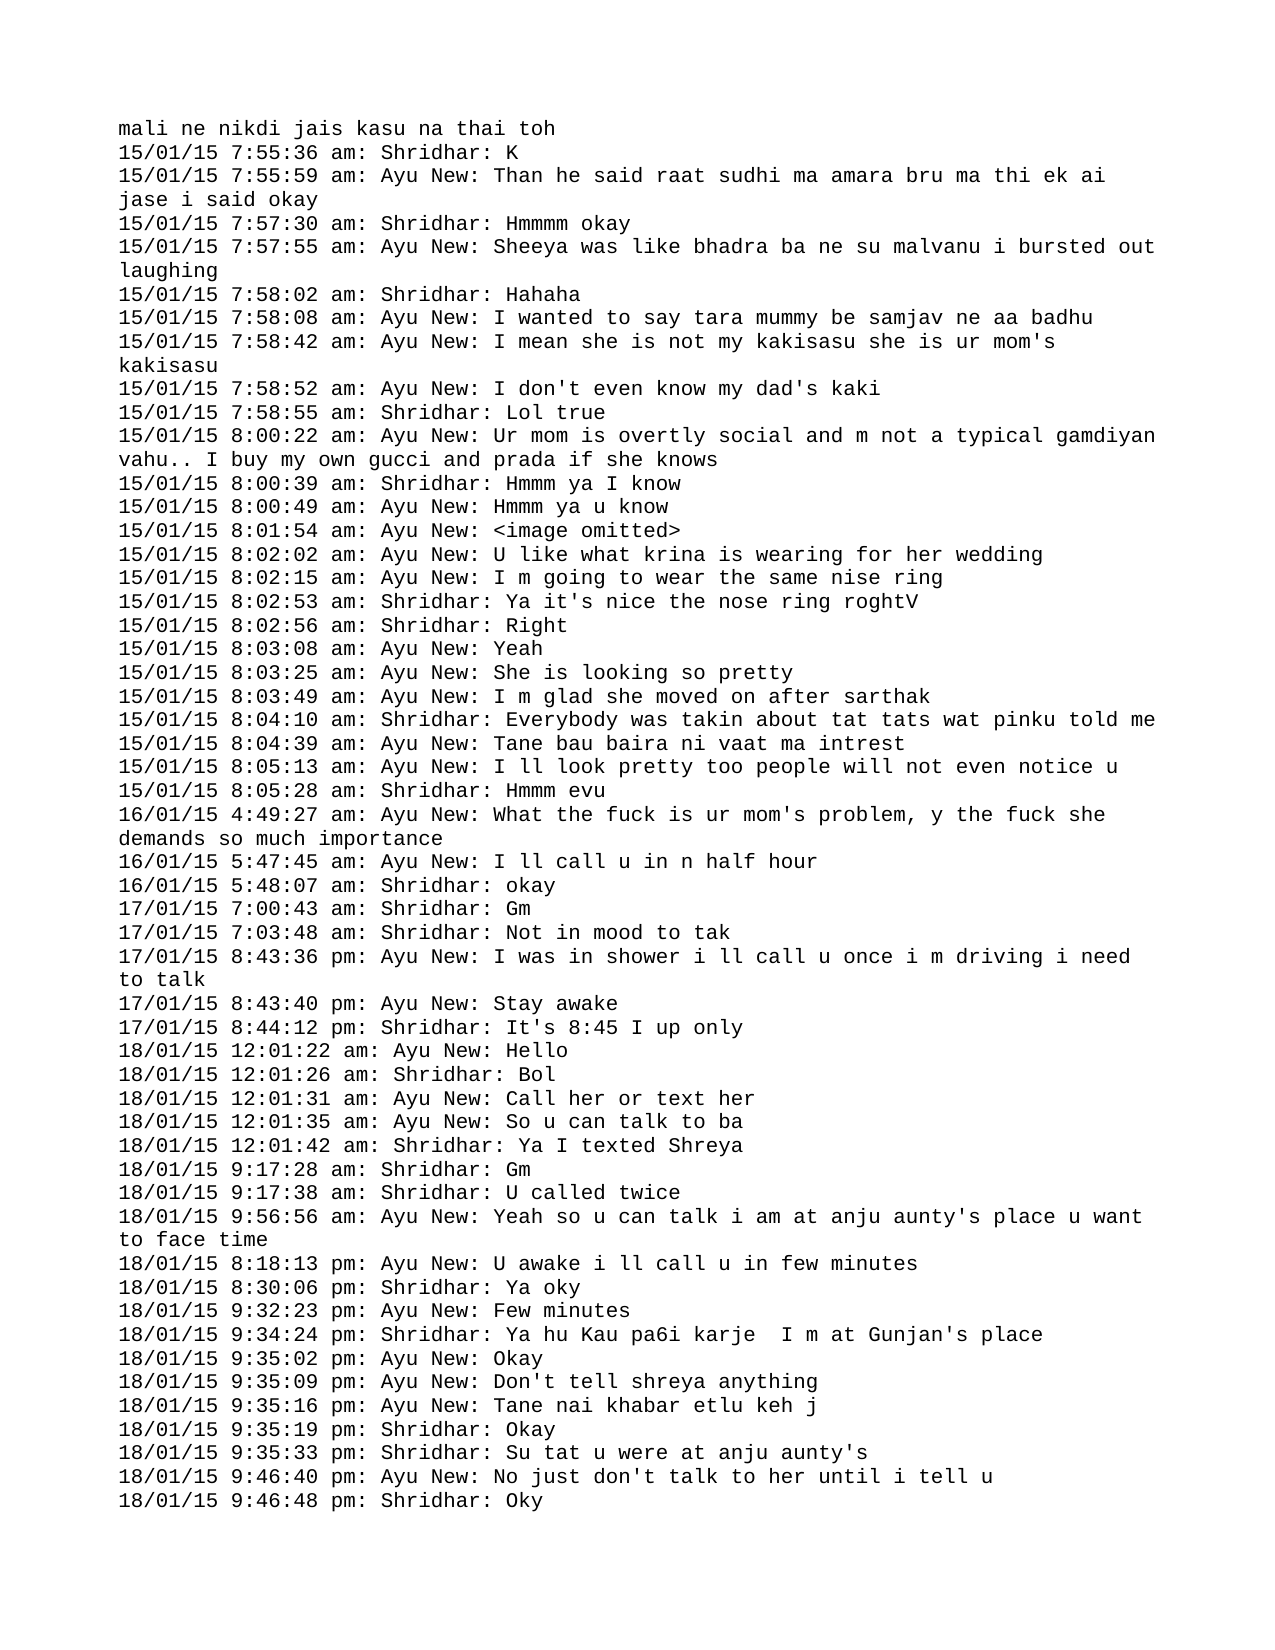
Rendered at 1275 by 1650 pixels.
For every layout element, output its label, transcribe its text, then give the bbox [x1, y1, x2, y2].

text 18/01/15 9:35:33 pm: Shridhar: Su tat u were at anju aunty's [118, 1442, 1157, 1466]
text 16/01/15 4:49:27 am: Ayu New: What the fuck is ur mom's problem, y the fuck she demands so much importance [118, 804, 1157, 851]
text 16/01/15 5:48:07 am: Shridhar: okay [118, 875, 1157, 898]
text 18/01/15 9:35:19 pm: Shridhar: Okay [118, 1419, 1157, 1442]
text 15/01/15 8:05:28 am: Shridhar: Hmmm evu [118, 780, 1157, 804]
text 15/01/15 8:02:53 am: Shridhar: Ya it's nice the nose ring roghtV [118, 591, 1157, 615]
text 15/01/15 8:03:49 am: Ayu New: I m glad she moved on after sarthak [118, 686, 1157, 709]
text 15/01/15 7:58:55 am: Shridhar: Lol true [118, 402, 1157, 426]
text 18/01/15 12:01:42 am: Shridhar: Ya I texted Shreya [118, 1135, 1157, 1158]
text 15/01/15 8:04:39 am: Ayu New: Tane bau baira ni vaat ma intrest [118, 733, 1157, 757]
text 15/01/15 8:03:08 am: Ayu New: Yeah [118, 638, 1157, 662]
text 18/01/15 12:01:35 am: Ayu New: So u can talk to ba [118, 1111, 1157, 1135]
text 15/01/15 8:00:39 am: Shridhar: Hmmm ya I know [118, 473, 1157, 496]
text 17/01/15 7:03:48 am: Shridhar: Not in mood to tak [118, 922, 1157, 946]
text 18/01/15 9:35:09 pm: Ayu New: Don't tell shreya anything [118, 1371, 1157, 1395]
text 15/01/15 8:01:54 am: Ayu New: <image omitted> [118, 520, 1157, 544]
text 17/01/15 8:43:36 pm: Ayu New: I was in shower i ll call u once i m driving i need to talk [118, 946, 1157, 993]
text 18/01/15 9:35:16 pm: Ayu New: Tane nai khabar etlu keh j [118, 1395, 1157, 1419]
text 15/01/15 8:00:49 am: Ayu New: Hmmm ya u know [118, 496, 1157, 520]
text 15/01/15 7:58:52 am: Ayu New: I don't even know my dad's kaki [118, 378, 1157, 402]
text 18/01/15 12:01:22 am: Ayu New: Hello [118, 1040, 1157, 1064]
text 17/01/15 8:43:40 pm: Ayu New: Stay awake [118, 993, 1157, 1017]
text 18/01/15 8:30:06 pm: Shridhar: Ya oky [118, 1277, 1157, 1300]
text 17/01/15 8:44:12 pm: Shridhar: It's 8:45 I up only [118, 1017, 1157, 1040]
text 15/01/15 8:05:13 am: Ayu New: I ll look pretty too people will not even notice u [118, 757, 1157, 780]
text 18/01/15 9:46:40 pm: Ayu New: No just don't talk to her until i tell u [118, 1466, 1157, 1489]
text 16/01/15 5:47:45 am: Ayu New: I ll call u in n half hour [118, 851, 1157, 875]
text 15/01/15 7:58:08 am: Ayu New: I wanted to say tara mummy be samjav ne aa badhu [118, 307, 1157, 331]
text 18/01/15 12:01:26 am: Shridhar: Bol [118, 1064, 1157, 1088]
text 15/01/15 7:55:36 am: Shridhar: K [118, 142, 1157, 165]
text 18/01/15 9:35:02 pm: Ayu New: Okay [118, 1348, 1157, 1371]
text 15/01/15 7:58:42 am: Ayu New: I mean she is not my kakisasu she is ur mom's kakisasu [118, 331, 1157, 378]
text 18/01/15 9:32:23 pm: Ayu New: Few minutes [118, 1300, 1157, 1324]
text 18/01/15 9:34:24 pm: Shridhar: Ya hu Kau pa6i karje I m at Gunjan's place [118, 1324, 1157, 1348]
text 15/01/15 7:55:59 am: Ayu New: Than he said raat sudhi ma amara bru ma thi ek ai jase i said okay [118, 165, 1157, 213]
text 15/01/15 7:57:55 am: Ayu New: Sheeya was like bhadra ba ne su malvanu i bursted out laughing [118, 236, 1157, 284]
text 18/01/15 9:17:28 am: Shridhar: Gm [118, 1158, 1157, 1182]
text 15/01/15 8:03:25 am: Ayu New: She is looking so pretty [118, 662, 1157, 686]
text 18/01/15 12:01:31 am: Ayu New: Call her or text her [118, 1088, 1157, 1111]
text 15/01/15 8:02:15 am: Ayu New: I m going to wear the same nise ring [118, 567, 1157, 591]
text 18/01/15 9:17:38 am: Shridhar: U called twice [118, 1182, 1157, 1206]
text 18/01/15 9:56:56 am: Ayu New: Yeah so u can talk i am at anju aunty's place u want to face time [118, 1206, 1157, 1253]
text 15/01/15 8:04:10 am: Shridhar: Everybody was takin about tat tats wat pinku told me [118, 709, 1157, 733]
text 17/01/15 7:00:43 am: Shridhar: Gm [118, 898, 1157, 922]
text 18/01/15 8:18:13 pm: Ayu New: U awake i ll call u in few minutes [118, 1253, 1157, 1277]
text 15/01/15 8:02:56 am: Shridhar: Right [118, 615, 1157, 638]
text 15/01/15 8:02:02 am: Ayu New: U like what krina is wearing for her wedding [118, 544, 1157, 567]
text 15/01/15 8:00:22 am: Ayu New: Ur mom is overtly social and m not a typical gamdiyan vahu.. I buy my own gucci and prada if she knows [118, 426, 1157, 473]
text mali ne nikdi jais kasu na thai toh [118, 118, 1157, 142]
text 15/01/15 7:58:02 am: Shridhar: Hahaha [118, 284, 1157, 307]
text 15/01/15 7:57:30 am: Shridhar: Hmmmm okay [118, 213, 1157, 236]
text 18/01/15 9:46:48 pm: Shridhar: Oky [118, 1489, 1157, 1513]
